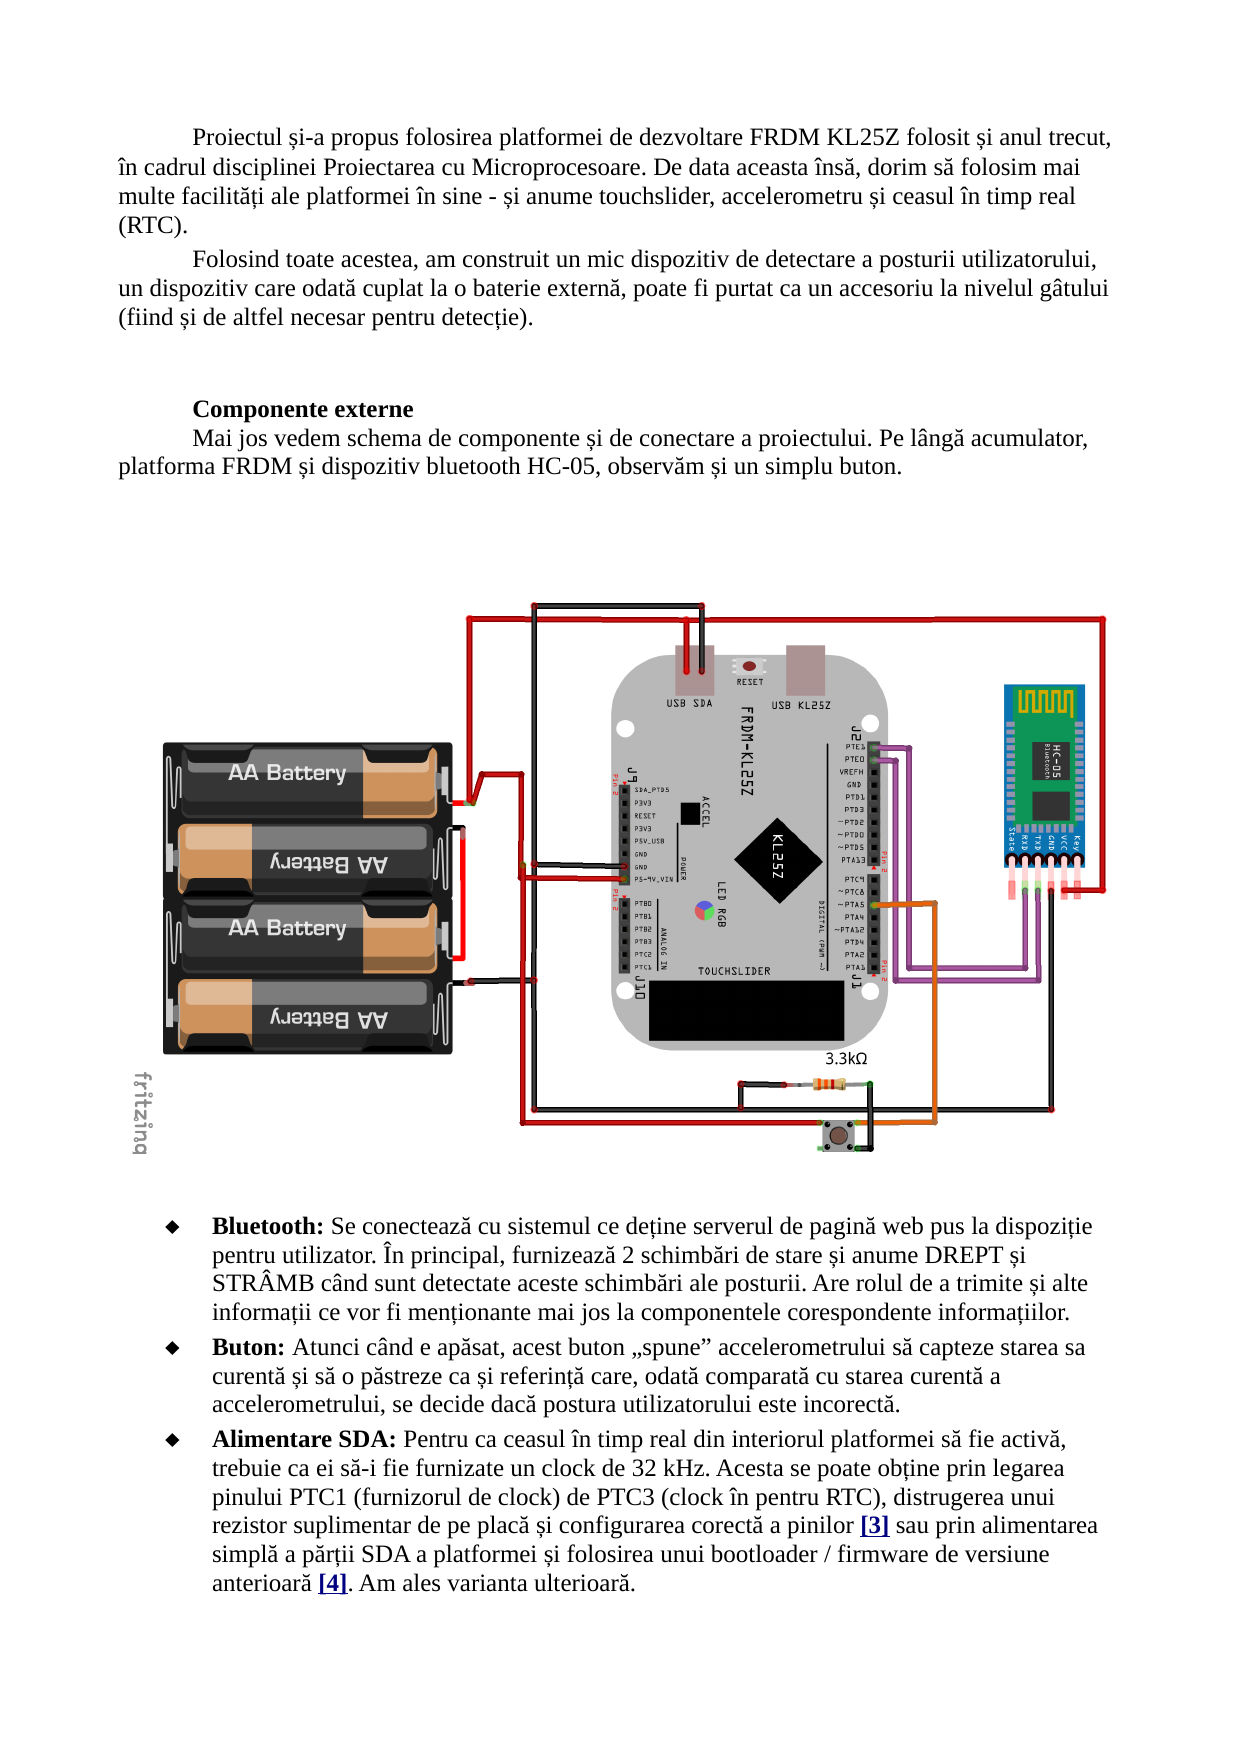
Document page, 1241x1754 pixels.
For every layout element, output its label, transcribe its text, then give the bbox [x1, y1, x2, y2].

list Alimentare SDA: Pentru ca ceasul în timp real din interiorul platformei să fie activă, trebuie ca ei să-i fie furnizate un clock de 32 kHz. Acesta se poate obține prin legarea pinului PTC1 (furnizorul de clock) de PTC3 (clock în pentru RTC), distrugerea unui rezistor suplimentar de pe placă și configurarea corectă a pinilor [3] sau prin alimentarea simplă a părții SDA a platformei și folosirea unui bootloader / firmware de versiune anterioară [4]. Am ales varianta ulterioară. [165, 1424, 1122, 1597]
text Mai jos vedem schema de componente și de conectare a proiectului. Pe lângă acumulator, platforma FRDM și dispozitiv bluetooth HC-05, observăm și un simplu buton. [118, 423, 1122, 480]
text Componente externe [118, 394, 1122, 423]
text Folosind toate acestea, am construit un mic dispozitiv de detectare a posturii utilizatorului, un dispozitiv care odată cuplat la o baterie externă, poate fi purtat ca un accesoriu la nivelul gâtului (fiind și de altfel necesar pentru detecție). [118, 244, 1122, 331]
text Proiectul și-a propus folosirea platformei de dezvoltare FRDM KL25Z folosit și anul trecut, în cadrul disciplinei Proiectarea cu Microprocesoare. De data aceasta însă, dorim să folosim mai multe facilități ale platformei în sine - și anume touchslider, accelerometru și ceasul în timp real (RTC). [118, 118, 1122, 238]
picture [132, 600, 1108, 1154]
list Buton: Atunci când e apăsat, acest buton „spune” accelerometrului să capteze starea sa curentă și să o păstreze ca și referință care, odată comparată cu starea curentă a accelerometrului, se decide dacă postura utilizatorului este incorectă. [165, 1332, 1122, 1418]
list Bluetooth: Se conectează cu sistemul ce deține serverul de pagină web pus la dispoziție pentru utilizator. În principal, furnizează 2 schimbări de stare și anume DREPT și STRÂMB când sunt detectate aceste schimbări ale posturii. Are rolul de a trimite și alte informații ce vor fi menționante mai jos la componentele corespondente informațiilor. [165, 1211, 1122, 1326]
